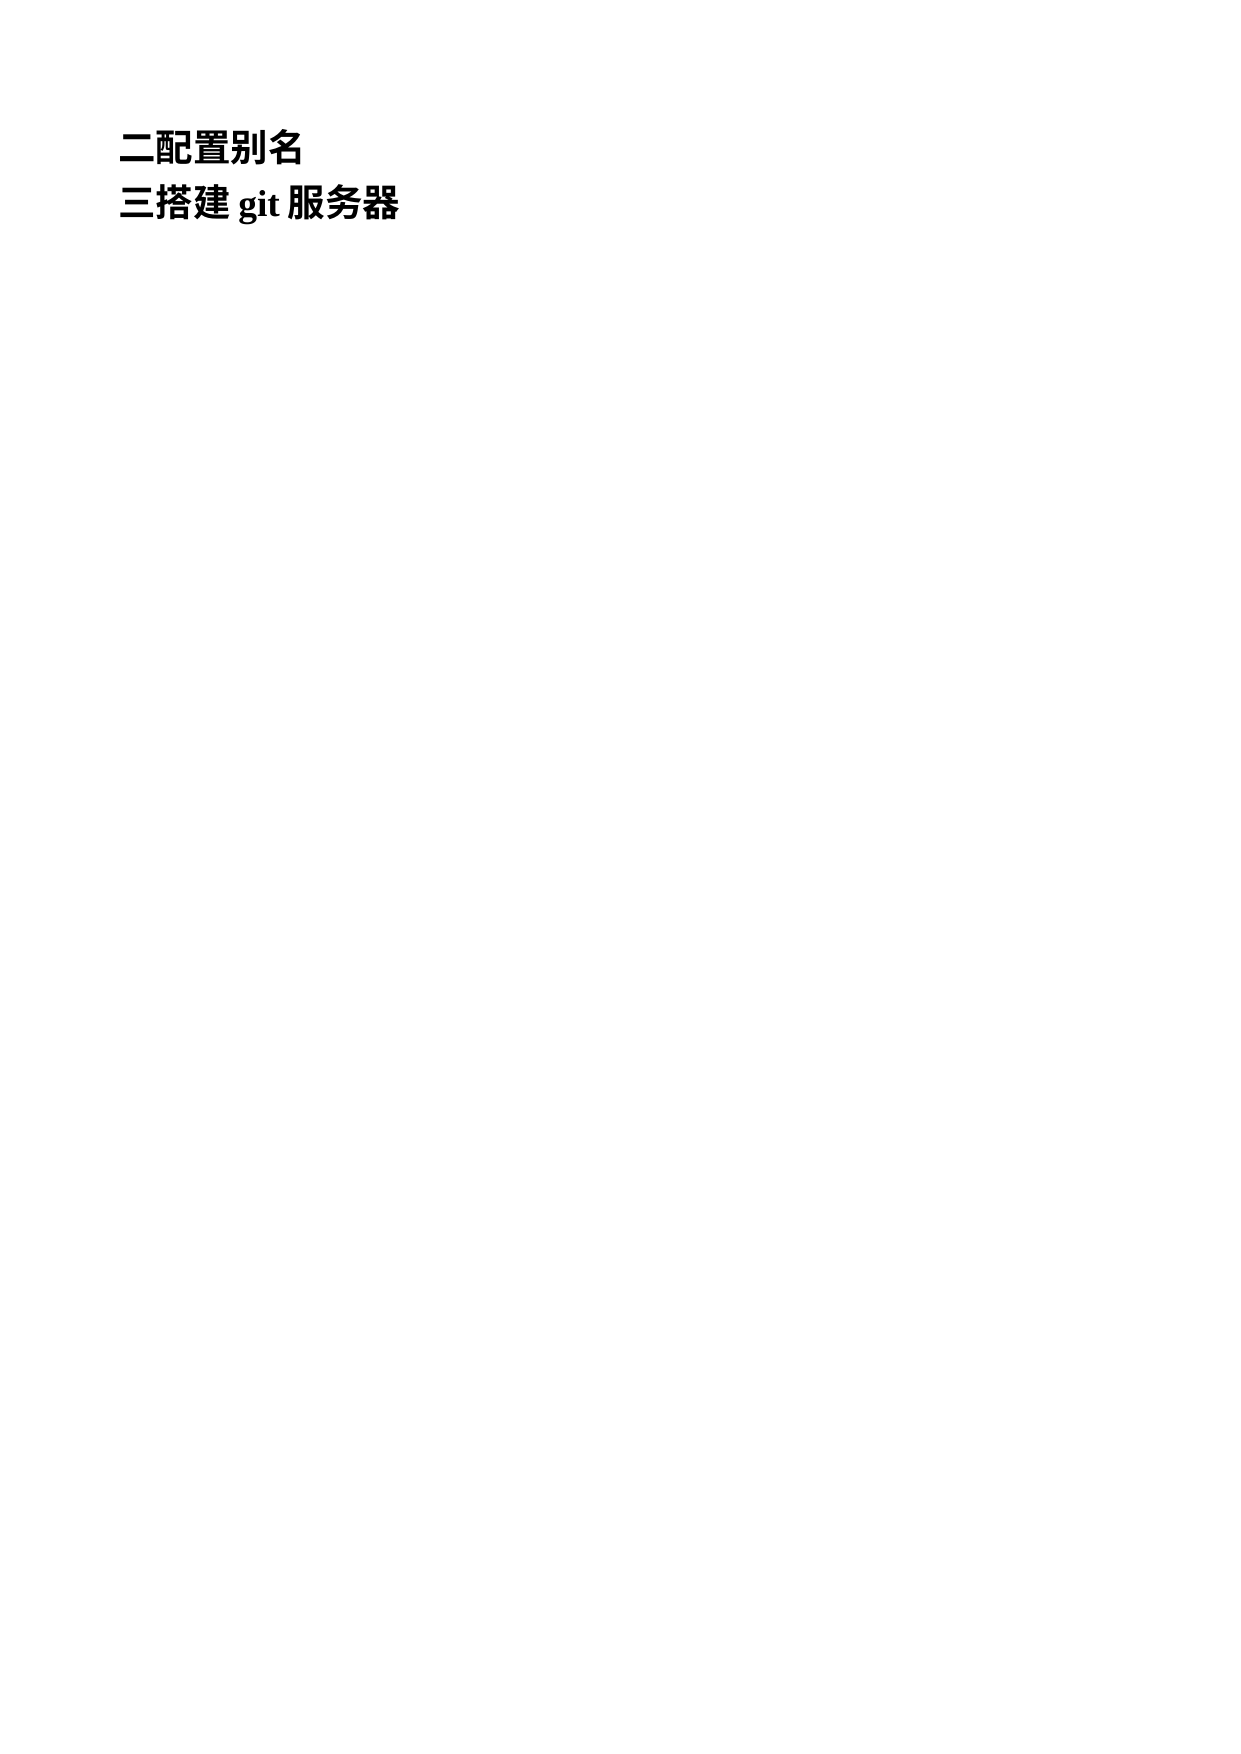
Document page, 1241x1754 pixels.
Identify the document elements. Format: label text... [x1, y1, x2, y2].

text 三搭建git服务器 [118, 172, 1122, 227]
text 二配置别名 [118, 118, 1122, 172]
